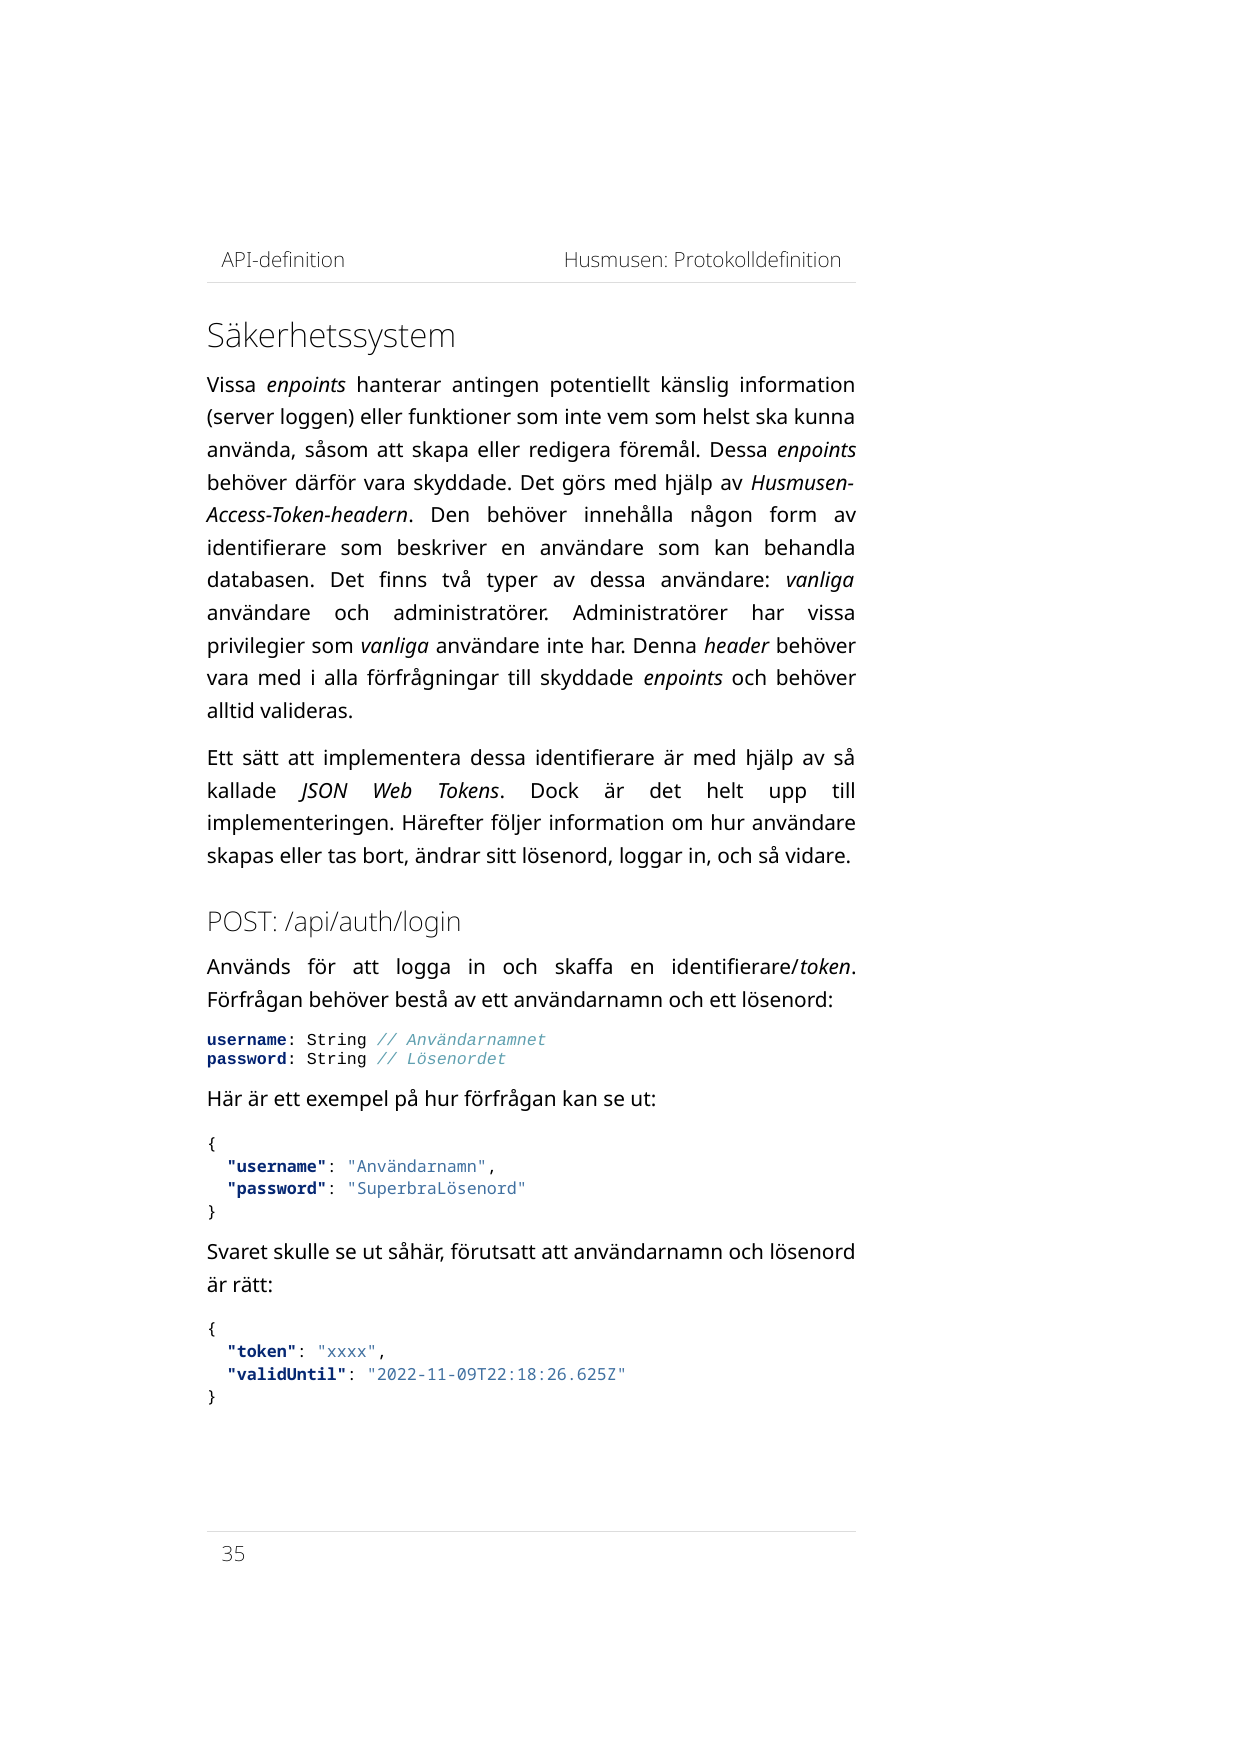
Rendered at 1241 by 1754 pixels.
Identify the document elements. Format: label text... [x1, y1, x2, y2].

text Vissa enpoints hanterar antingen potentiellt känslig information (server loggen) eller funktioner som inte vem som helst ska kunna använda, såsom att skapa eller redigera föremål. Dessa enpoints behöver därför vara skyddade. Det görs med hjälp av Husmusen-Access-Token-headern. Den behöver innehålla någon form av identifierare som beskriver en användare som kan behandla databasen. Det finns två typer av dessa användare: vanliga användare och administratörer. Administratörer har vissa privilegier som vanliga användare inte har. Denna header behöver vara med i alla förfrågningar till skyddade enpoints och behöver alltid valideras. [207, 370, 856, 724]
text username: String // Användarnamnet [207, 1032, 856, 1051]
subtitle Säkerhetssystem [207, 312, 856, 357]
text { [207, 1317, 856, 1340]
text "token": "xxxx", [207, 1340, 856, 1362]
text Här är ett exempel på hur förfrågan kan se ut: [207, 1084, 856, 1113]
text password: String // Lösenordet [207, 1051, 856, 1069]
text Används för att logga in och skaffa en identifierare/token. Förfrågan behöver bestå av ett användarnamn och ett lösenord: [207, 952, 856, 1013]
text } [207, 1385, 856, 1408]
text { [207, 1132, 856, 1154]
text Svaret skulle se ut såhär, förutsatt att användarnamn och lösenord är rätt: [207, 1237, 856, 1298]
text "validUntil": "2022-11-09T22:18:26.625Z" [207, 1362, 856, 1385]
text "username": "Användarnamn", [207, 1154, 856, 1177]
text } [207, 1200, 856, 1222]
subtitle POST: /api/auth/login [207, 903, 856, 939]
text Ett sätt att implementera dessa identifierare är med hjälp av så kallade JSON Web Tokens. Dock är det helt upp till implementeringen. Härefter följer information om hur användare skapas eller tas bort, ändrar sitt lösenord, loggar in, och så vidare. [207, 743, 856, 869]
text "password": "SuperbraLösenord" [207, 1177, 856, 1200]
